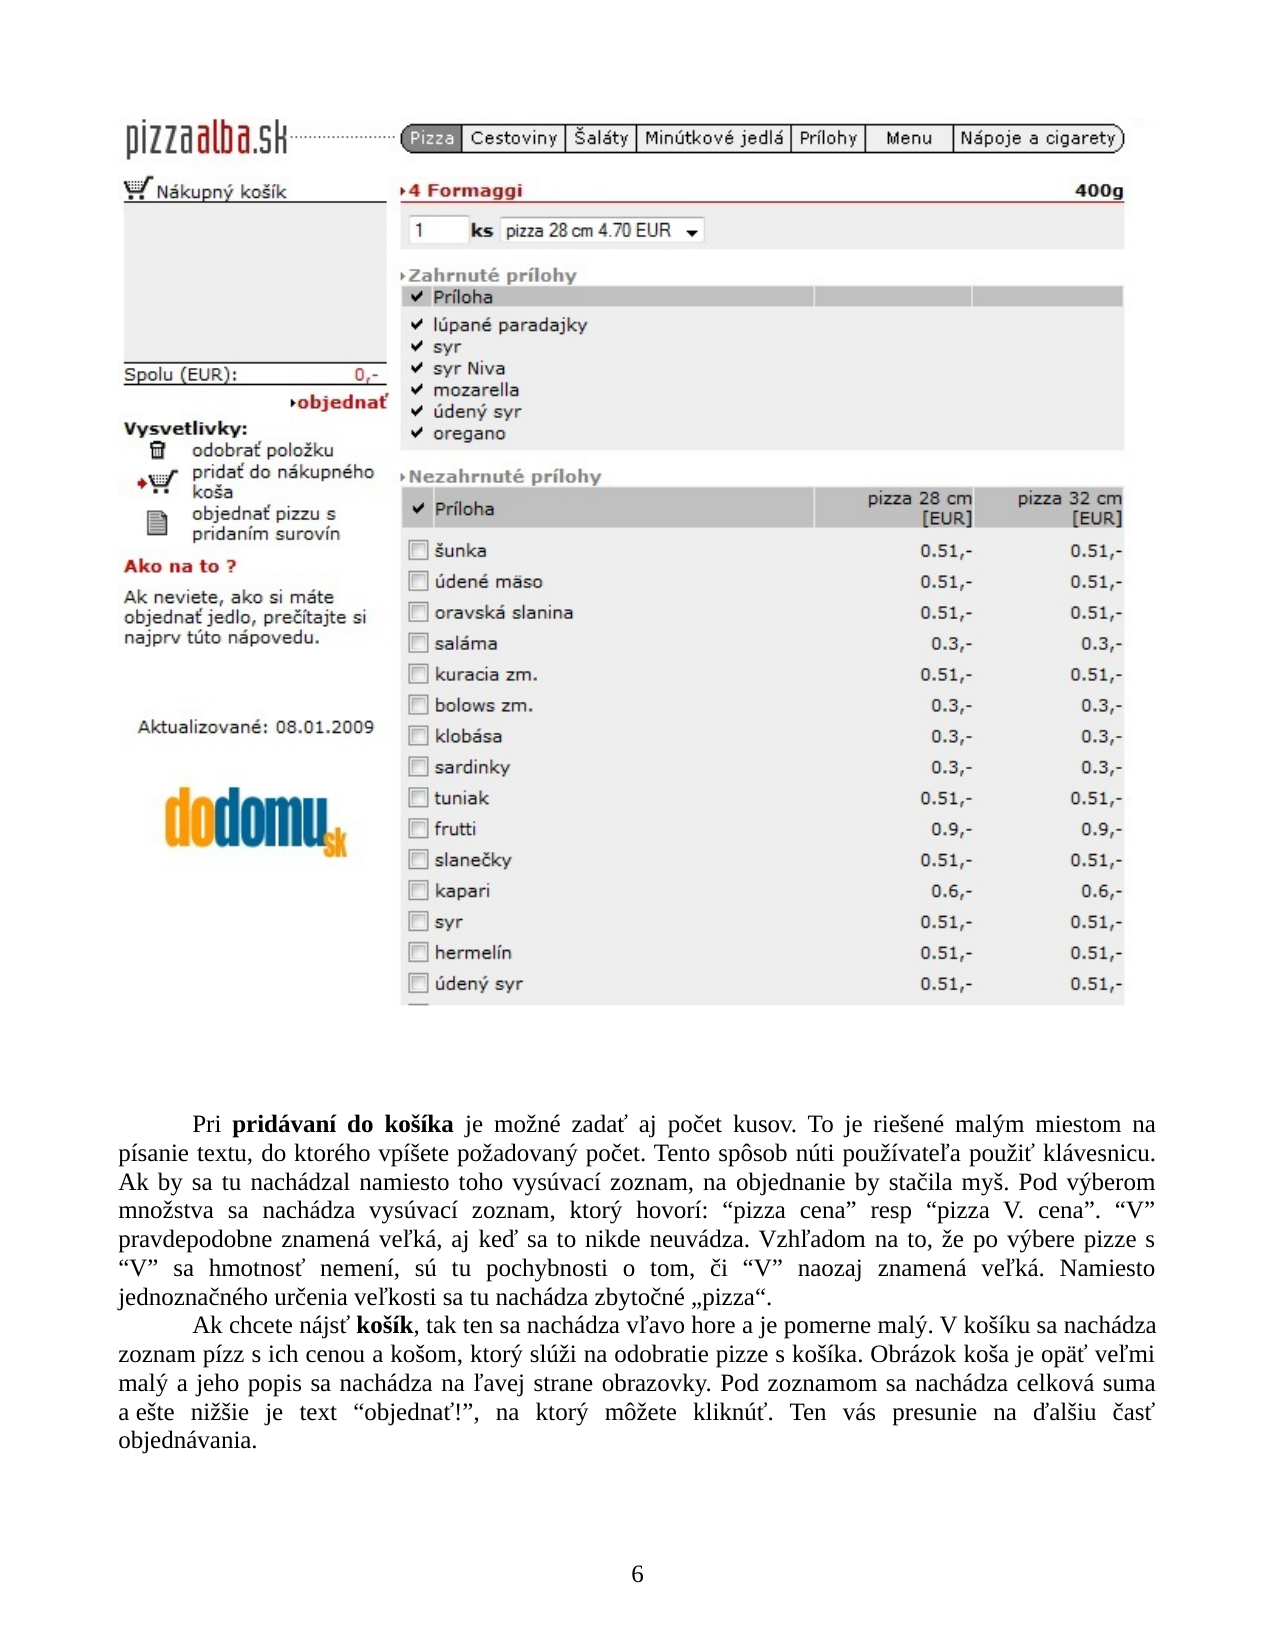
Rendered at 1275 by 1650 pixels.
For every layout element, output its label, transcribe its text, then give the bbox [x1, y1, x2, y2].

text Ak chcete nájsť košík, tak ten sa nachádza vľavo hore a je pomerne malý. V košíku sa nachádza zoznam pízz s ich cenou a košom, ktorý slúži na odobratie pizze s košíka. Obrázok koša je opäť veľmi malý a jeho popis sa nachádza na ľavej strane obrazovky. Pod zoznamom sa nachádza celková suma a ešte nižšie je text “objednať!”, na ktorý môžete kliknúť. Ten vás presunie na ďalšiu časť objednávania. [118, 1310, 1157, 1454]
picture [118, 118, 1157, 1052]
text Pri pridávaní do košíka je možné zadať aj počet kusov. To je riešené malým miestom na písanie textu, do ktorého vpíšete požadovaný počet. Tento spôsob núti používateľa použiť klávesnicu. Ak by sa tu nachádzal namiesto toho vysúvací zoznam, na objednanie by stačila myš. Pod výberom množstva sa nachádza vysúvací zoznam, ktorý hovorí: “pizza cena” resp “pizza V. cena”. “V” pravdepodobne znamená veľká, aj keď sa to nikde neuvádza. Vzhľadom na to, že po výbere pizze s “V” sa hmotnosť nemení, sú tu pochybnosti o tom, či “V” naozaj znamená veľká. Namiesto jednoznačného určenia veľkosti sa tu nachádza zbytočné „pizza“. [118, 1109, 1157, 1310]
